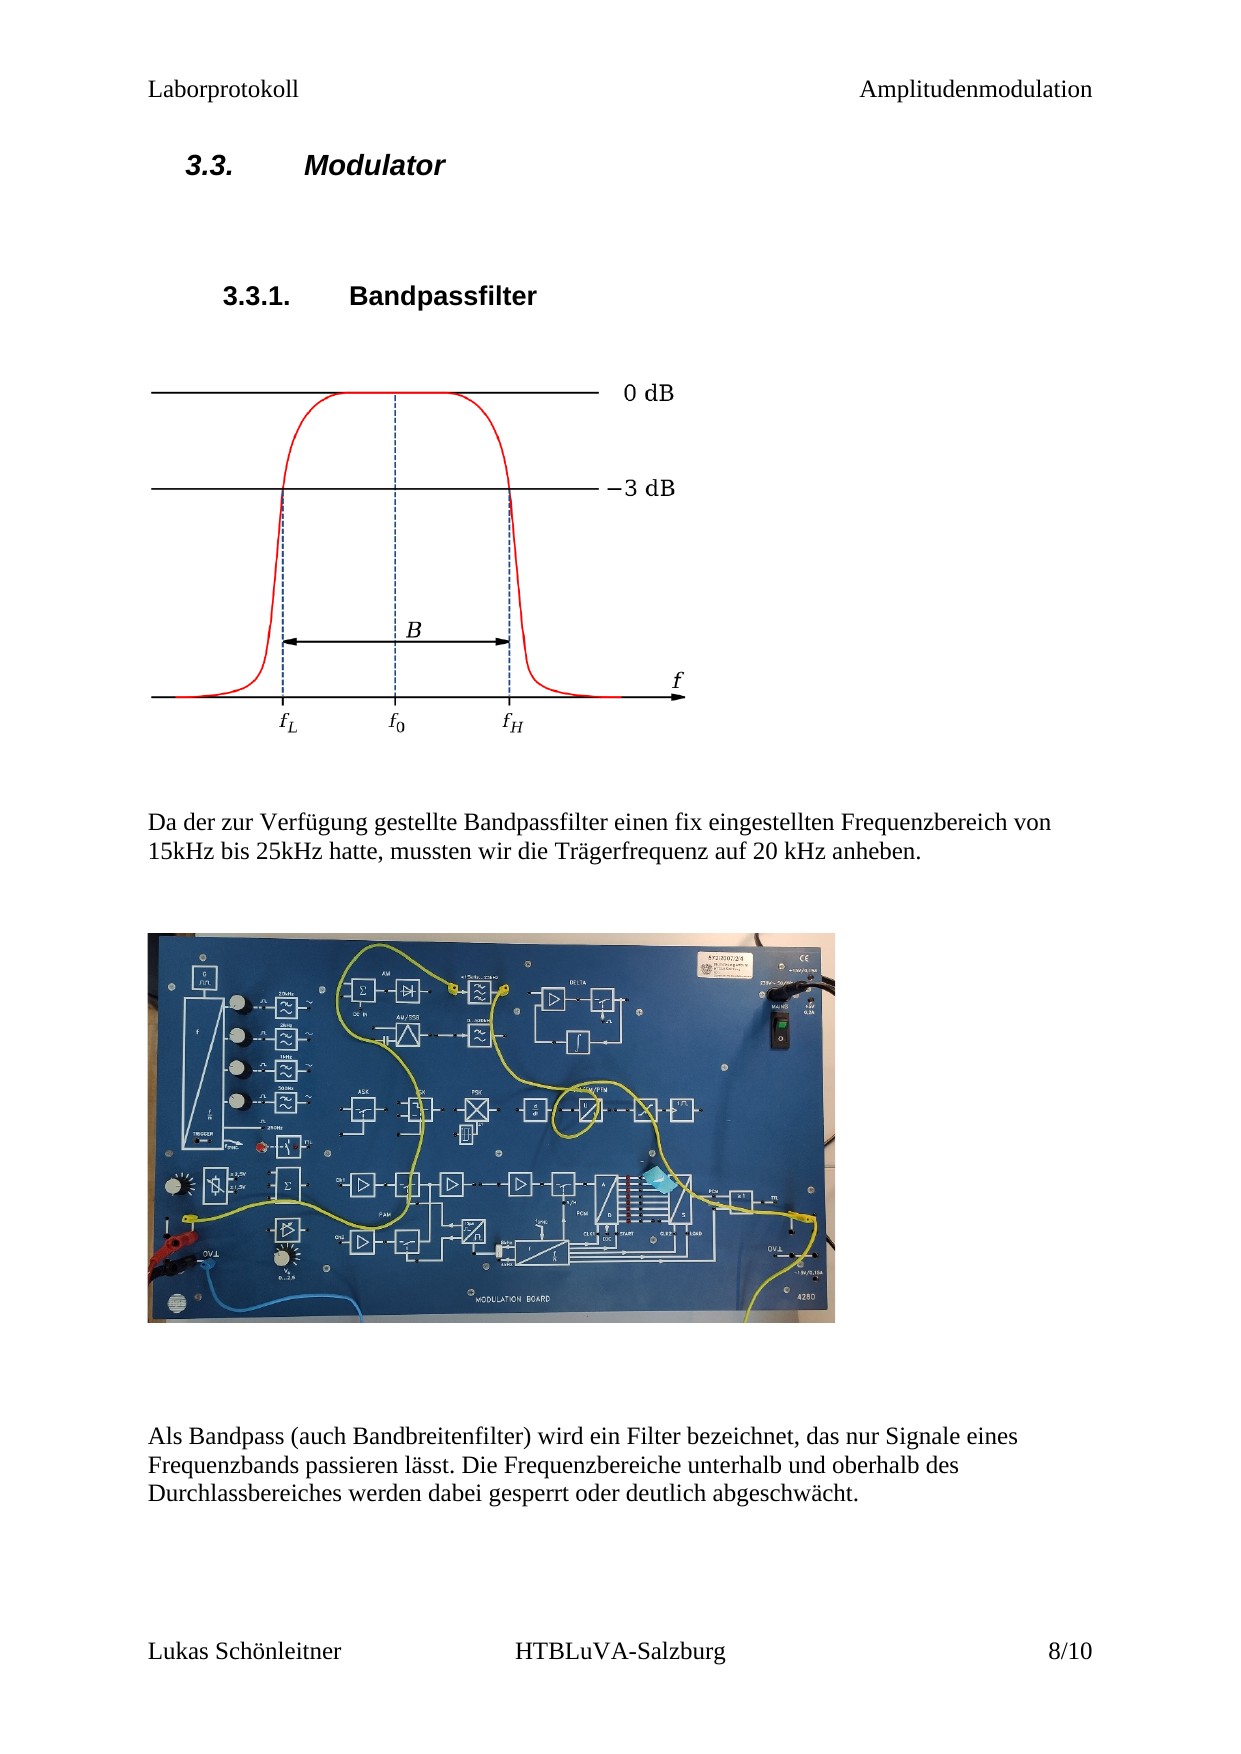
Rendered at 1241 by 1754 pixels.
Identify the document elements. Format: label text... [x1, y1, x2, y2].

text Als Bandpass (auch Bandbreitenfilter) wird ein Filter bezeichnet, das nur Signale eines Frequenzbands passieren lässt. Die Frequenzbereiche unterhalb und oberhalb des Durchlassbereiches werden dabei gesperrt oder deutlich abgeschwächt. [148, 1421, 1092, 1507]
subtitle Bandpassfilter [223, 280, 1092, 311]
subtitle Modulator [185, 148, 1092, 181]
text Da der zur Verfügung gestellte Bandpassfilter einen fix eingestellten Frequenzbereich von 15kHz bis 25kHz hatte, mussten wir die Trägerfrequenz auf 20 kHz anheben. [148, 807, 1092, 865]
